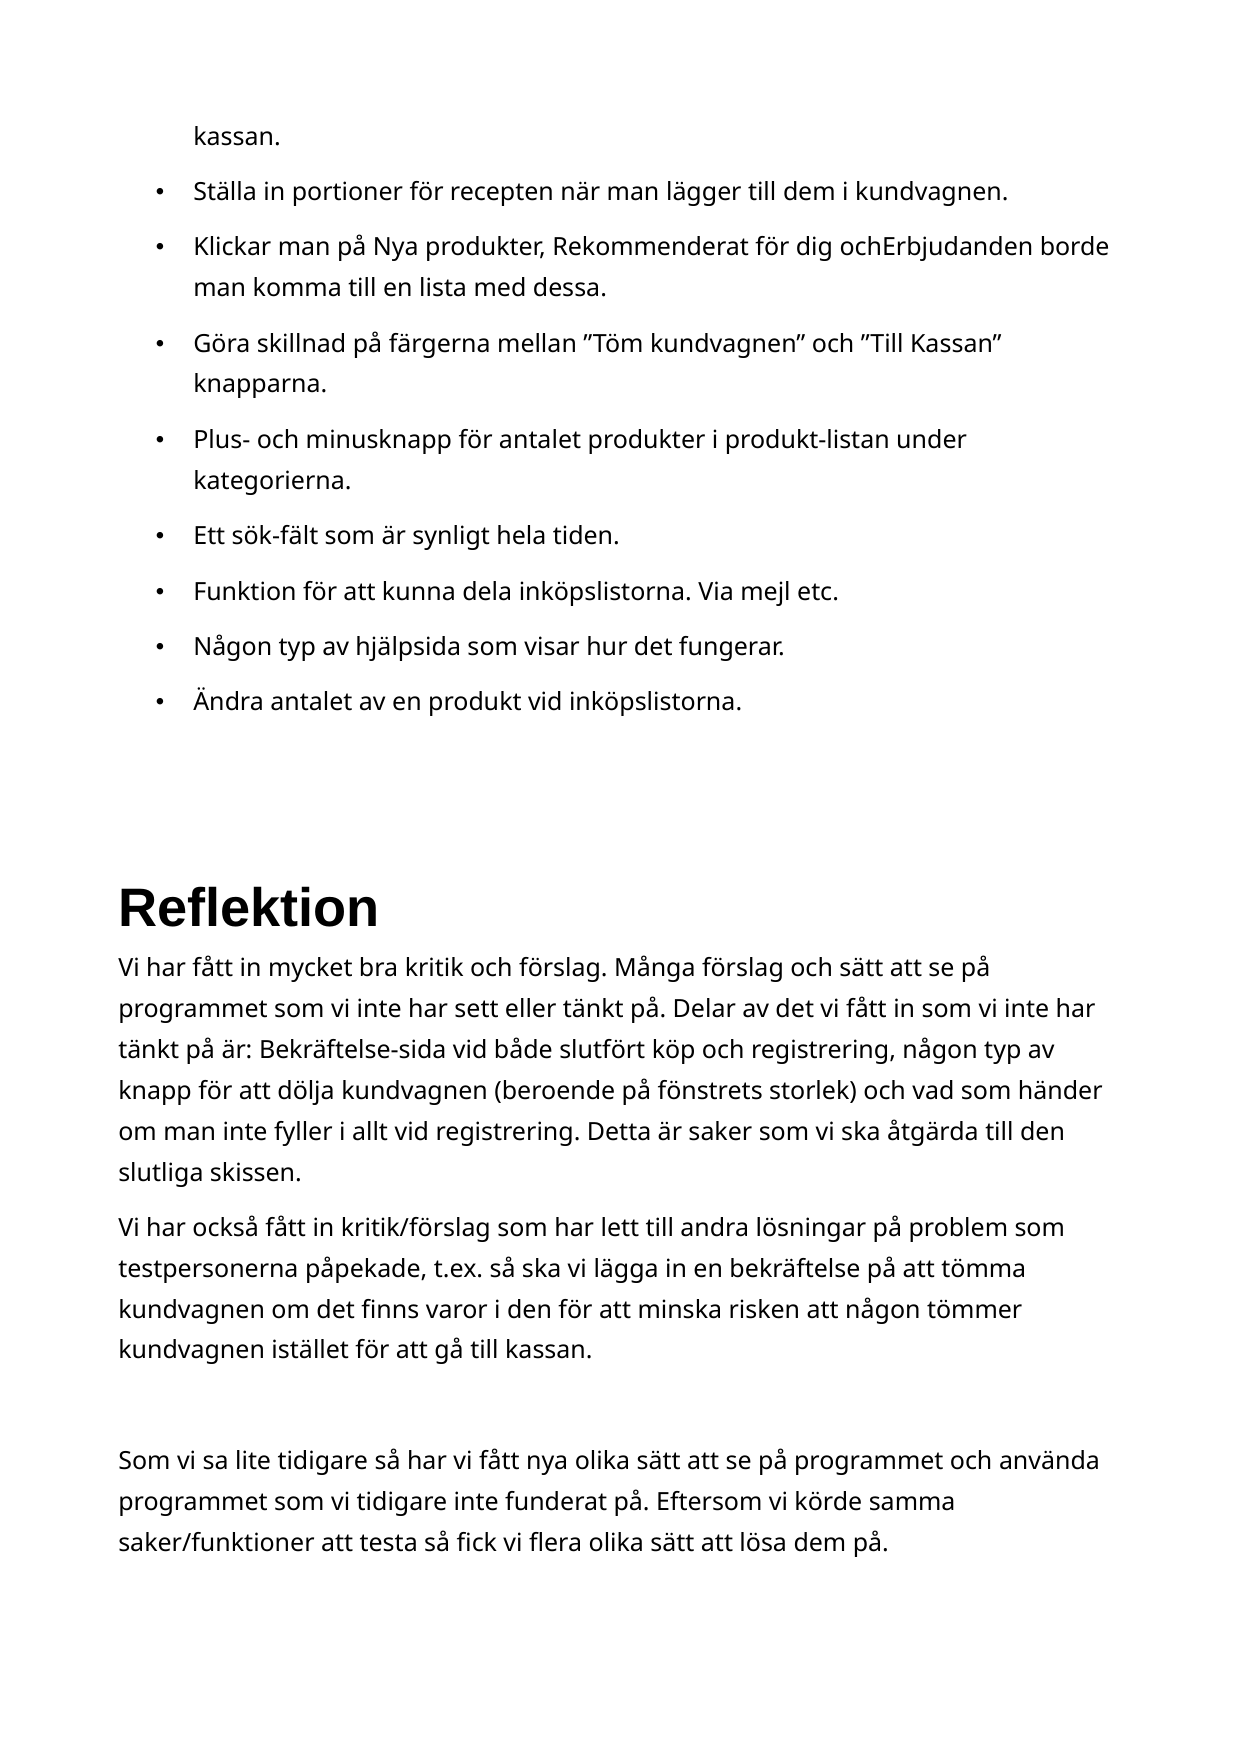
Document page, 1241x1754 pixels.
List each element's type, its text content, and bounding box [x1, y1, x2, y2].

text Vi har fått in mycket bra kritik och förslag. Många förslag och sätt att se på programmet som vi inte har sett eller tänkt på. Delar av det vi fått in som vi inte har tänkt på är: Bekräftelse-sida vid både slutfört köp och registrering, någon typ av knapp för att dölja kundvagnen (beroende på fönstrets storlek) och vad som händer om man inte fyller i allt vid registrering. Detta är saker som vi ska åtgärda till den slutliga skissen. [118, 950, 1122, 1188]
list Någon typ av hjälpsida som visar hur det fungerar. [156, 628, 1122, 663]
text Vi har också fått in kritik/förslag som har lett till andra lösningar på problem som testpersonerna påpekade, t.ex. så ska vi lägga in en bekräftelse på att tömma kundvagnen om det finns varor i den för att minska risken att någon tömmer kundvagnen istället för att gå till kassan. [118, 1209, 1122, 1366]
list Ett sök-fält som är synligt hela tiden. [156, 518, 1122, 552]
subtitle Reflektion [118, 875, 1122, 937]
list Göra skillnad på färgerna mellan ”Töm kundvagnen” och ”Till Kassan” knapparna. [156, 325, 1122, 400]
list Ändra antalet av en produkt vid inköpslistorna. [156, 684, 1122, 718]
text Som vi sa lite tidigare så har vi fått nya olika sätt att se på programmet och använda programmet som vi tidigare inte funderat på. Eftersom vi körde samma saker/funktioner att testa så fick vi flera olika sätt att lösa dem på. [118, 1443, 1122, 1559]
list Plus- och minusknapp för antalet produkter i produkt-listan under kategorierna. [156, 421, 1122, 496]
list kassan. [156, 118, 1122, 152]
list Funktion för att kunna dela inköpslistorna. Via mejl etc. [156, 573, 1122, 607]
list Klickar man på Nya produkter, Rekommenderat för dig ochErbjudanden borde man komma till en lista med dessa. [156, 229, 1122, 304]
list Ställa in portioner för recepten när man lägger till dem i kundvagnen. [156, 173, 1122, 208]
